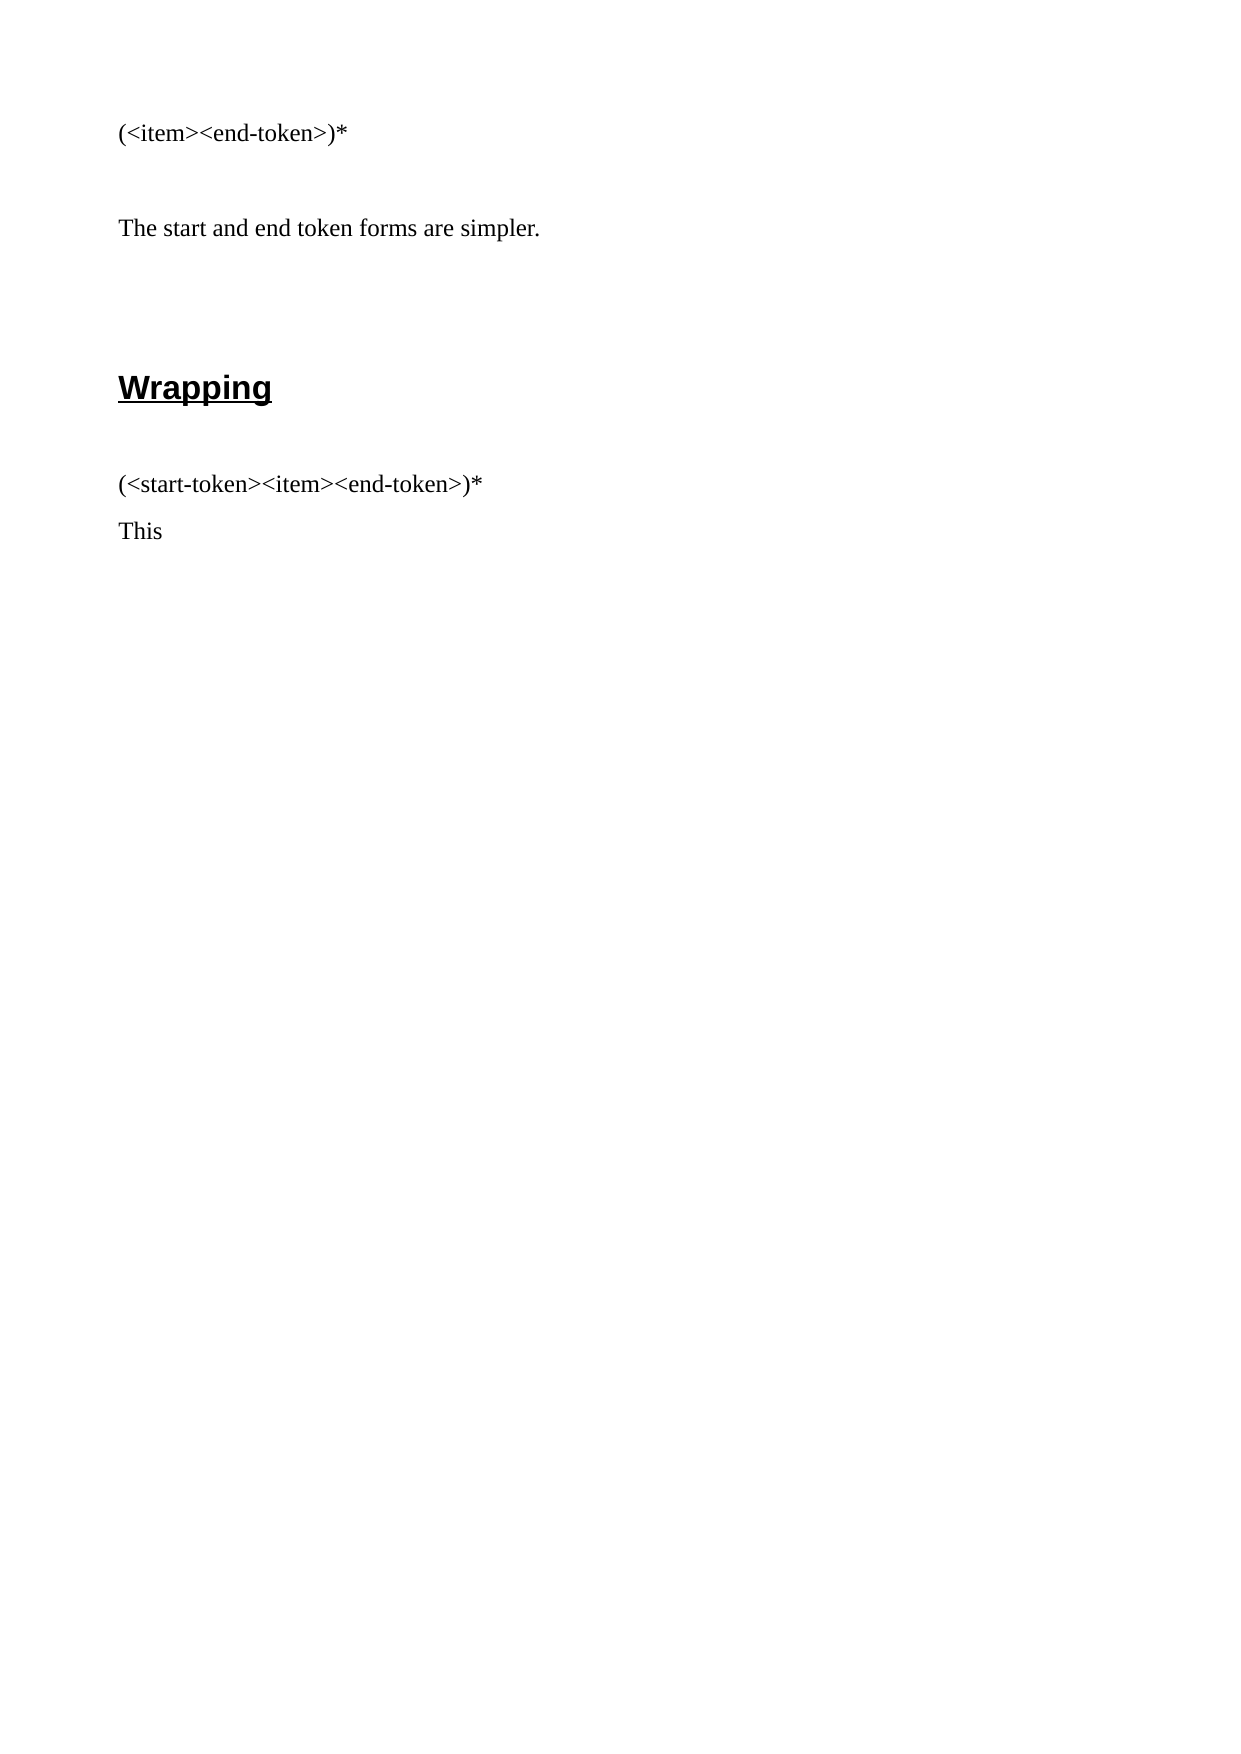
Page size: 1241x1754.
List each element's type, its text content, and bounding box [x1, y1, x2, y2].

text (<item><end-token>)* [118, 118, 1122, 147]
subtitle Wrapping [118, 368, 1122, 406]
text The start and end token forms are simpler. [118, 213, 1122, 242]
text (<start-token><item><end-token>)* [118, 469, 1122, 497]
text This [118, 516, 1122, 545]
